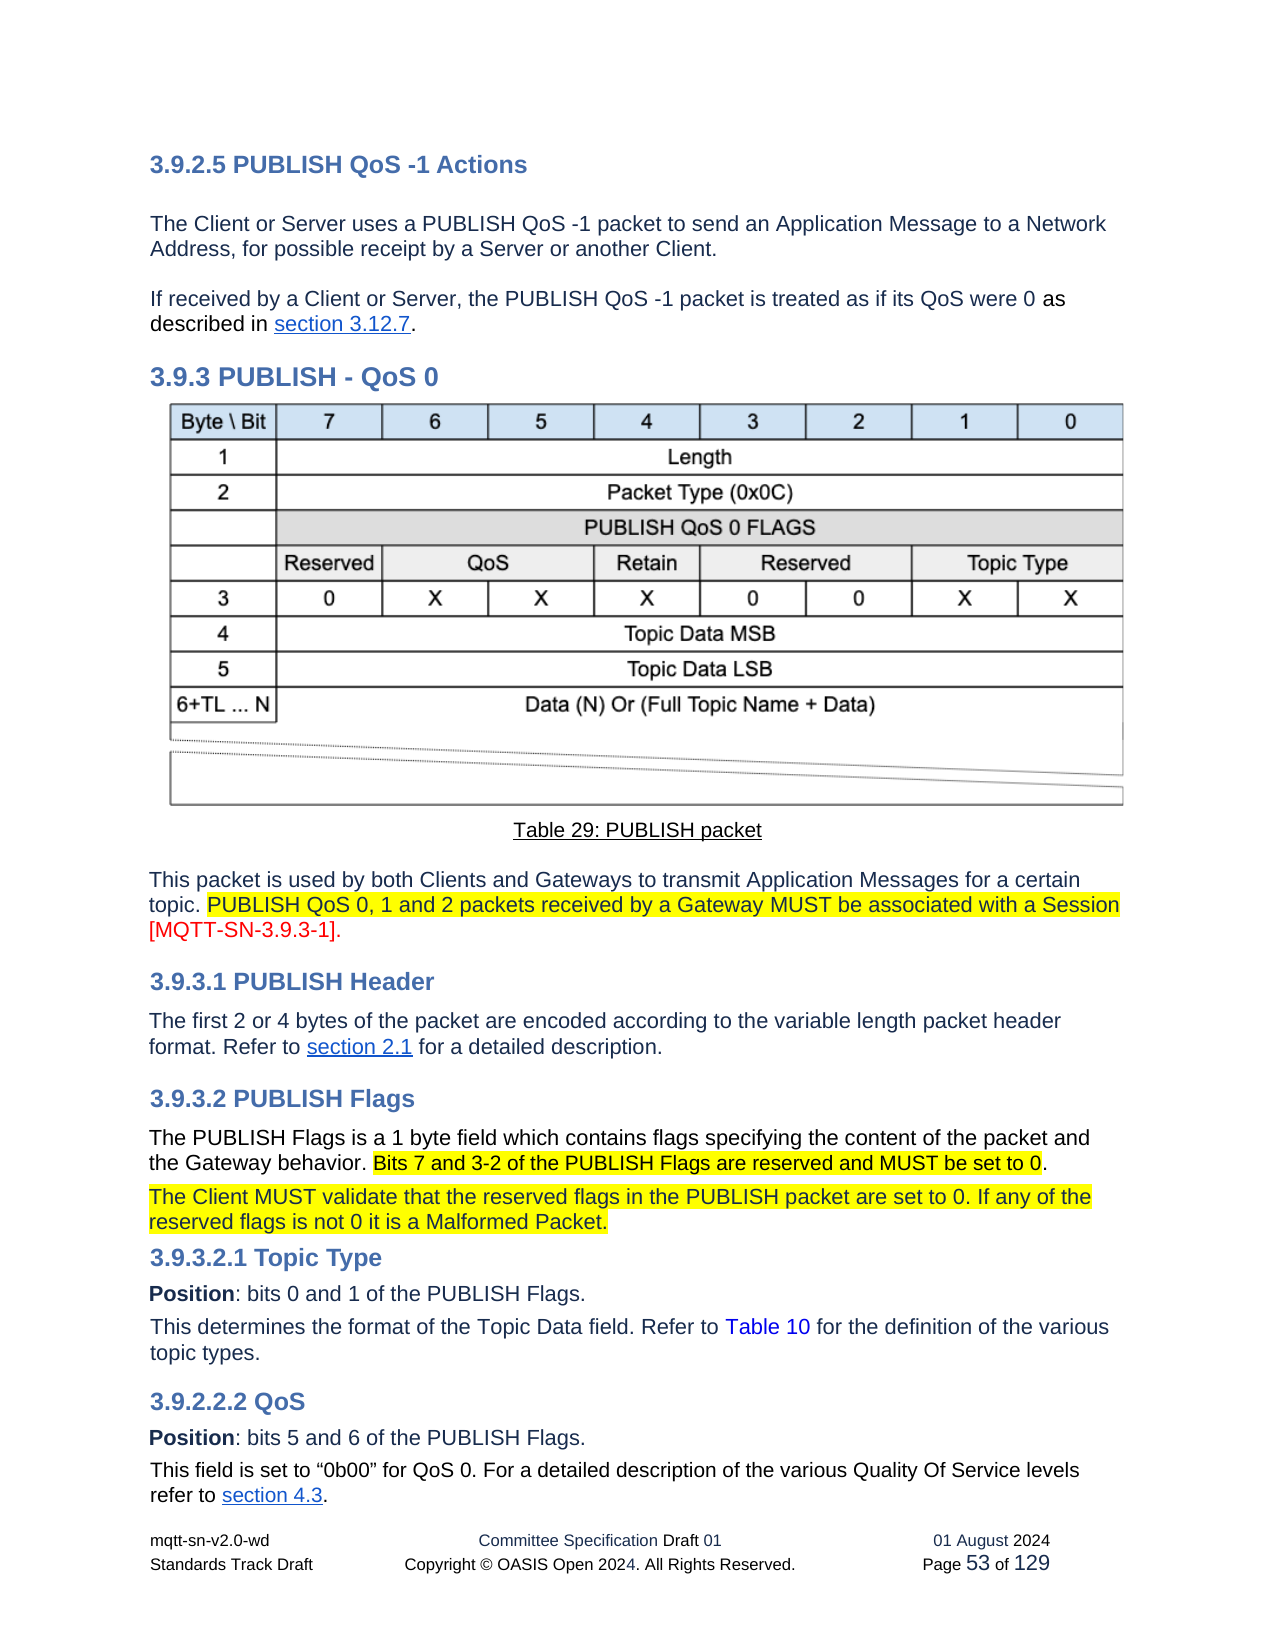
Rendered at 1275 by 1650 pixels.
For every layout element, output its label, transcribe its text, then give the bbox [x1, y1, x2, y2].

text The Client MUST validate that the reserved flags in the PUBLISH packet are set to 0. If any of the reserved flags is not 0 it is a Malformed Packet. [148, 1184, 1124, 1234]
text The Client or Server uses a PUBLISH QoS -1 packet to send an Application Message to a Network Address, for possible receipt by a Server or another Client. [150, 211, 1125, 261]
subtitle 3.9.3.1 PUBLISH Header [150, 967, 1124, 996]
subtitle 3.9.3 PUBLISH - QoS 0 [150, 361, 1124, 393]
text This packet is used by both Clients and Gateways to transmit Application Messages for a certain topic. PUBLISH QoS 0, 1 and 2 packets received by a Gateway MUST be associated with a Session [MQTT-SN-3.9.3-1]. [148, 867, 1124, 942]
text Position: bits 5 and 6 of the PUBLISH Flags. [148, 1425, 1124, 1450]
text This determines the format of the Topic Data field. Refer to Table 10 for the definition of the various topic types. [150, 1314, 1124, 1365]
subtitle 3.9.2.2.2 QoS [150, 1387, 1124, 1416]
text This field is set to “0b00” for QoS 0. For a detailed description of the various Quality Of Service levels refer to section 4.3. [150, 1458, 1124, 1507]
subtitle 3.9.3.2.1 Topic Type [150, 1243, 1124, 1271]
text Table 29: PUBLISH packet [150, 818, 1125, 842]
picture [148, 403, 1124, 806]
text The PUBLISH Flags is a 1 byte field which contains flags specifying the content of the packet and the Gateway behavior. Bits 7 and 3-2 of the PUBLISH Flags are reserved and MUST be set to 0. [148, 1125, 1124, 1176]
text The first 2 or 4 bytes of the packet are encoded according to the variable length packet header format. Refer to section 2.1 for a detailed description. [148, 1008, 1124, 1059]
subtitle 3.9.3.2 PUBLISH Flags [150, 1084, 1124, 1113]
text If received by a Client or Server, the PUBLISH QoS -1 packet is treated as if its QoS were 0 as described in section 3.12.7. [150, 286, 1125, 336]
subtitle 3.9.2.5 PUBLISH QoS -1 Actions [149, 150, 1124, 179]
text Position: bits 0 and 1 of the PUBLISH Flags. [148, 1281, 1124, 1306]
